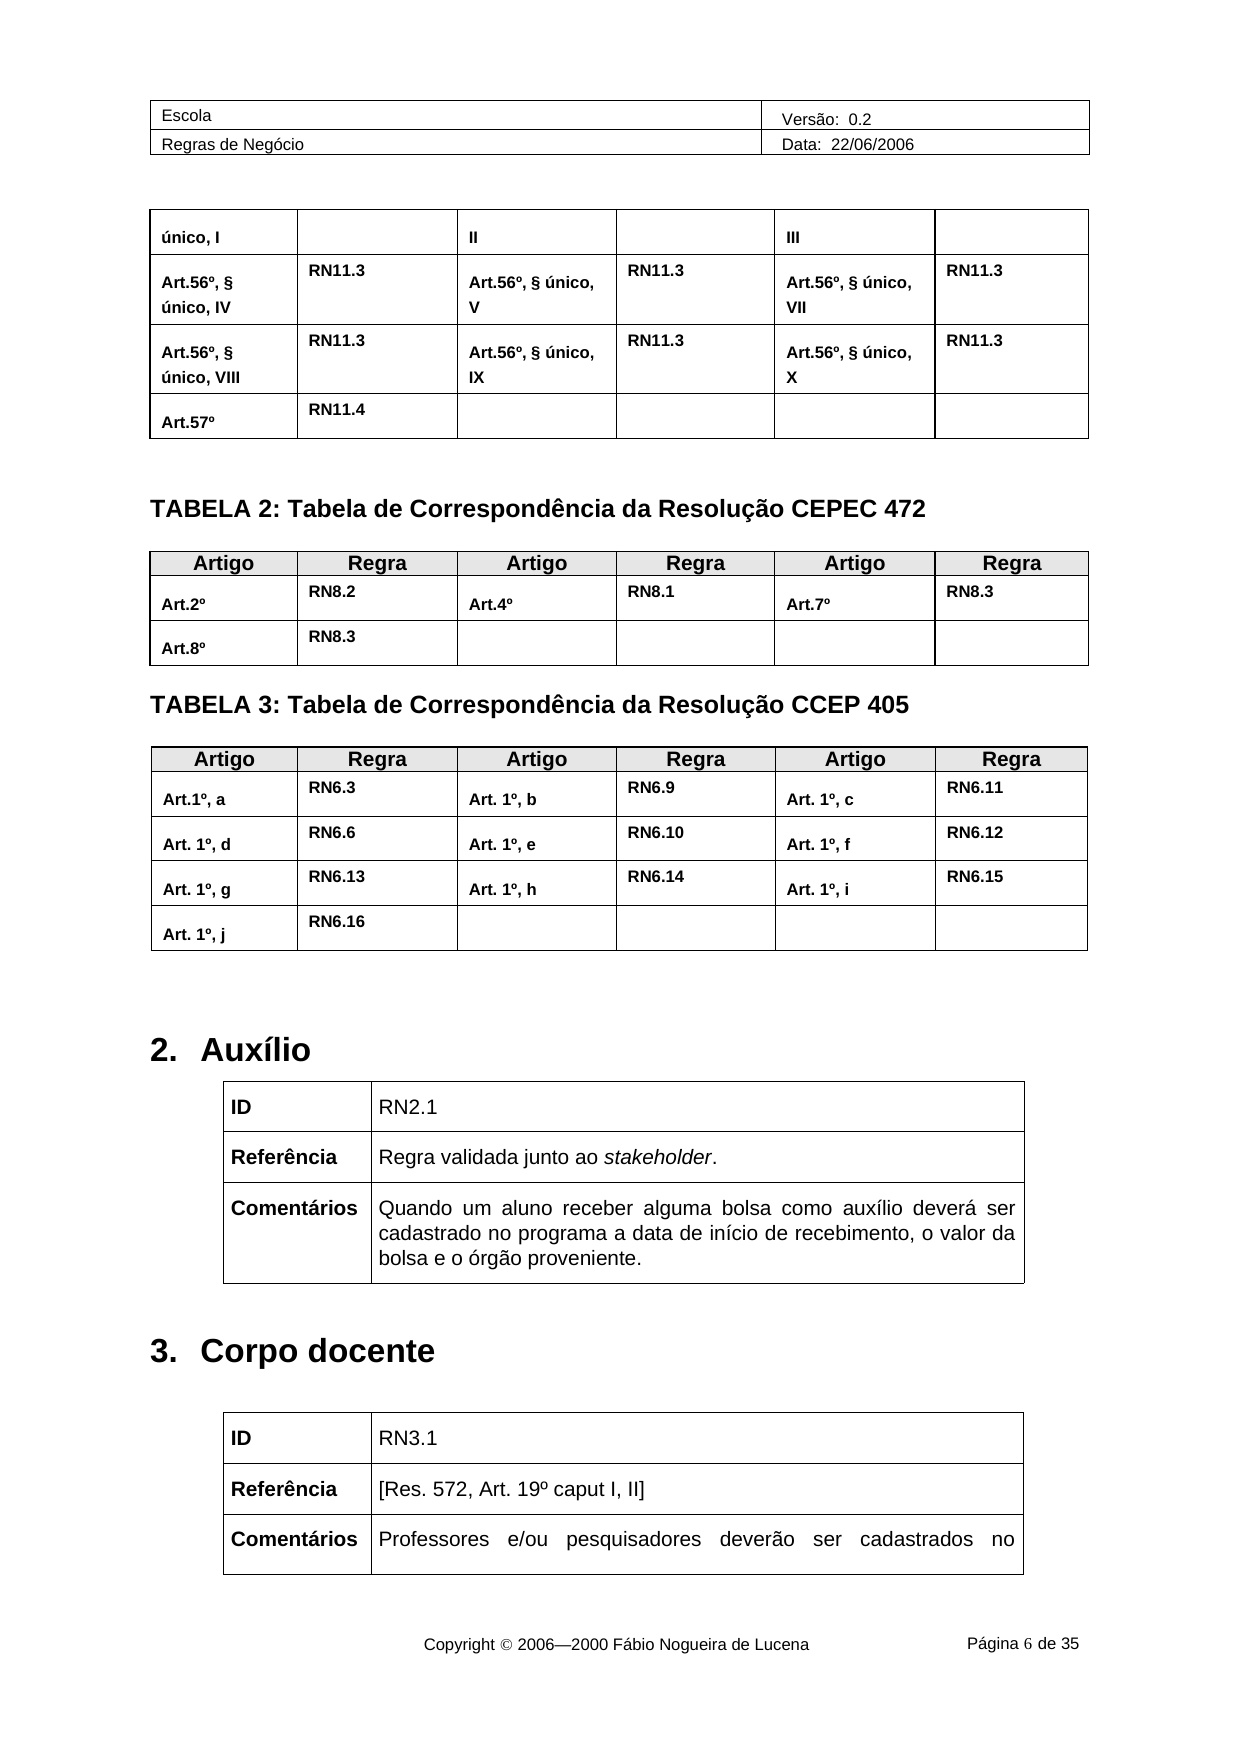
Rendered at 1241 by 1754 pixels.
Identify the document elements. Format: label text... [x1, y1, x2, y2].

table_header Artigo [776, 748, 935, 771]
table_cell [617, 621, 774, 664]
table_cell RN11.3 [936, 255, 1088, 323]
table_cell RN6.9 [617, 772, 775, 816]
table_cell Art.57º [151, 394, 297, 438]
table_cell Art.56º, § único, VIII [151, 325, 297, 393]
table_cell RN11.3 [298, 255, 457, 323]
text TABELA 2: Tabela de Correspondência da Resolução CEPEC 472 [150, 495, 1090, 523]
text TABELA 3: Tabela de Correspondência da Resolução CCEP 405 [150, 691, 1090, 718]
table_cell [458, 621, 616, 664]
table_cell Regra validada junto ao stakeholder. [372, 1132, 1024, 1182]
table_cell III [775, 210, 934, 254]
table_cell Art. 1º, i [776, 861, 935, 905]
table_cell Quando um aluno receber alguma bolsa como auxílio deverá ser cadastrado no programa a data de início de recebimento, o valor da bolsa e o órgão proveniente. [372, 1183, 1024, 1282]
table_cell único, I [151, 210, 297, 254]
table_cell Professores e/ou pesquisadores deverão ser cadastrados no [372, 1515, 1023, 1574]
table_cell Art. 1º, h [458, 861, 616, 905]
table_header RN2.1 [372, 1082, 1024, 1131]
table_cell RN6.3 [298, 772, 457, 816]
table_cell Art.56º, § único, VII [775, 255, 934, 323]
table_header Regra [298, 748, 457, 771]
table_cell RN8.2 [298, 576, 457, 620]
table_header Artigo [152, 748, 297, 771]
table_cell [936, 394, 1088, 438]
subtitle Corpo docente [150, 1332, 1090, 1369]
table_cell Referência [224, 1132, 371, 1182]
table_cell RN11.3 [298, 325, 457, 393]
table_cell [617, 906, 775, 950]
table_cell [458, 394, 616, 438]
table_cell Art. 1º, f [776, 817, 935, 860]
table_cell Art. 1º, c [776, 772, 935, 816]
table_cell RN6.14 [617, 861, 775, 905]
table_header RN3.1 [372, 1413, 1023, 1463]
table_cell [936, 621, 1088, 664]
table_header Artigo [458, 748, 616, 771]
table_cell [617, 210, 774, 254]
table_cell [617, 394, 774, 438]
table_cell [775, 394, 934, 438]
table_cell Art.8º [151, 621, 297, 664]
table_cell RN11.4 [298, 394, 457, 438]
table_header Regra [617, 748, 775, 771]
table_cell [298, 210, 457, 254]
table_cell Art. 1º, j [152, 906, 297, 950]
table_cell Comentários [224, 1515, 371, 1574]
table_cell Art. 1º, g [152, 861, 297, 905]
table_cell Art.56º, § único, V [458, 255, 616, 323]
table_cell RN6.10 [617, 817, 775, 860]
table_cell Art.56º, § único, IX [458, 325, 616, 393]
table_cell Art. 1º, e [458, 817, 616, 860]
table_cell RN8.3 [298, 621, 457, 664]
table_cell Art.2º [151, 576, 297, 620]
table_cell RN6.11 [936, 772, 1087, 816]
table_cell II [458, 210, 616, 254]
table_header Regra [936, 748, 1087, 771]
table_header Artigo [775, 552, 934, 575]
table_header ID [224, 1082, 371, 1131]
table_cell [775, 621, 934, 664]
table_cell RN8.1 [617, 576, 774, 620]
table_cell RN11.3 [936, 325, 1088, 393]
table_cell RN6.16 [298, 906, 457, 950]
table_cell [Res. 572, Art. 19º caput I, II] [372, 1464, 1023, 1513]
table_header Regra [936, 552, 1088, 575]
table_cell Art.7º [775, 576, 934, 620]
table_cell Art. 1º, d [152, 817, 297, 860]
table_cell RN6.6 [298, 817, 457, 860]
table_cell Art.4º [458, 576, 616, 620]
table_cell [936, 210, 1088, 254]
table_cell Art. 1º, b [458, 772, 616, 816]
table_header ID [224, 1413, 371, 1463]
table_cell Art.1º, a [152, 772, 297, 816]
table_cell [936, 906, 1087, 950]
table_cell RN6.15 [936, 861, 1087, 905]
table_cell [776, 906, 935, 950]
table_cell [458, 906, 616, 950]
table_cell RN6.12 [936, 817, 1087, 860]
table_cell Referência [224, 1464, 371, 1513]
subtitle Auxílio [150, 1032, 1090, 1069]
table_cell RN11.3 [617, 255, 774, 323]
table_header Artigo [458, 552, 616, 575]
table_cell Art.56º, § único, IV [151, 255, 297, 323]
table_cell Art.56º, § único, X [775, 325, 934, 393]
table_cell Comentários [224, 1183, 371, 1282]
table_cell RN6.13 [298, 861, 457, 905]
table_header Regra [617, 552, 774, 575]
table_cell RN11.3 [617, 325, 774, 393]
table_cell RN8.3 [936, 576, 1088, 620]
table_header Artigo [151, 552, 297, 575]
table_header Regra [298, 552, 457, 575]
